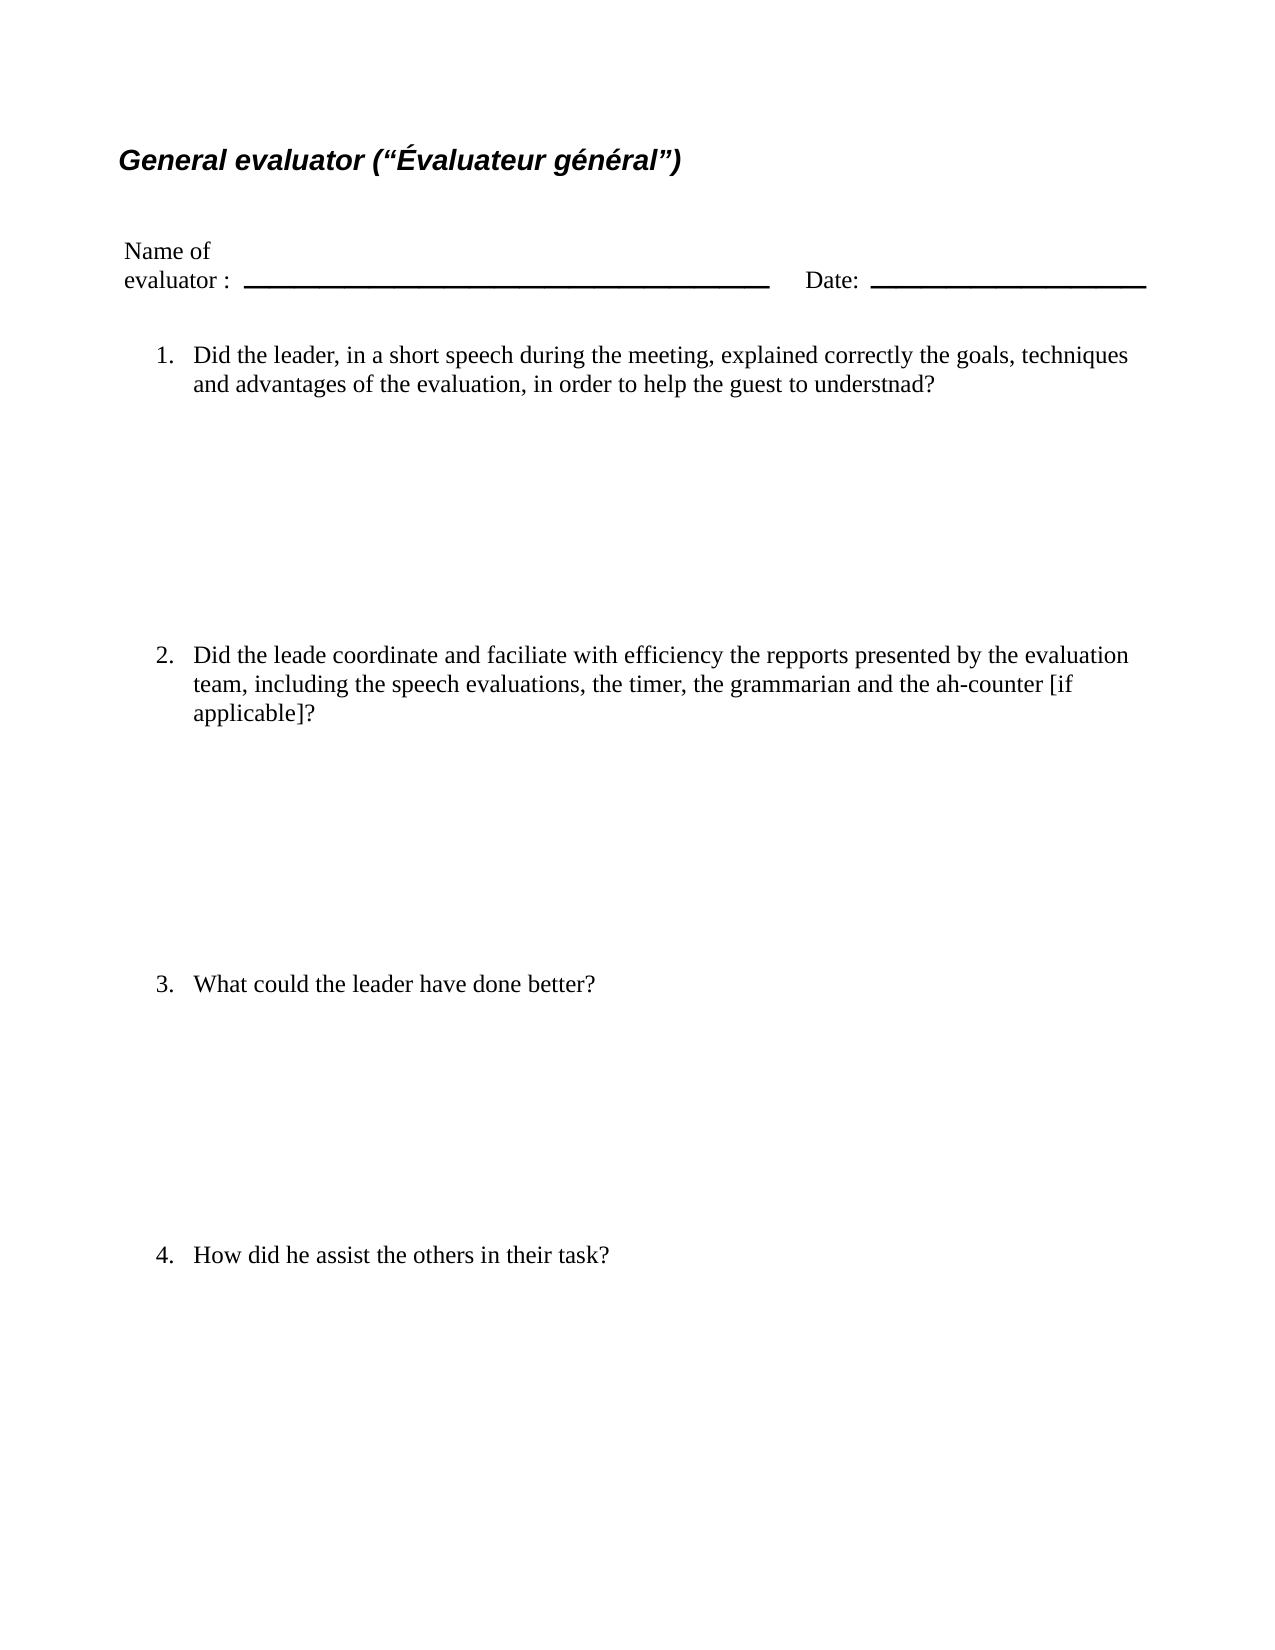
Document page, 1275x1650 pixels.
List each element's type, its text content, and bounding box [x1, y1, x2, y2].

table_header Date: [795, 230, 865, 299]
table_header ___________ [865, 230, 1157, 299]
table_header Name of evaluator : [118, 230, 238, 299]
list What could the leader have done better? [156, 969, 1157, 1228]
list How did he assist the others in their task? [156, 1241, 1157, 1499]
list Did the leade coordinate and faciliate with efficiency the repports presented by the evaluation team, including the speech evaluations, the timer, the grammarian and the ah-counter [if applicable]? [156, 641, 1157, 957]
subtitle General evaluator (“Évaluateur général”) [118, 143, 1157, 177]
list Did the leader, in a short speech during the meeting, explained correctly the goals, techniques and advantages of the evaluation, in order to help the guest to understnad? [156, 341, 1157, 628]
table_header _____________________ [239, 230, 795, 299]
